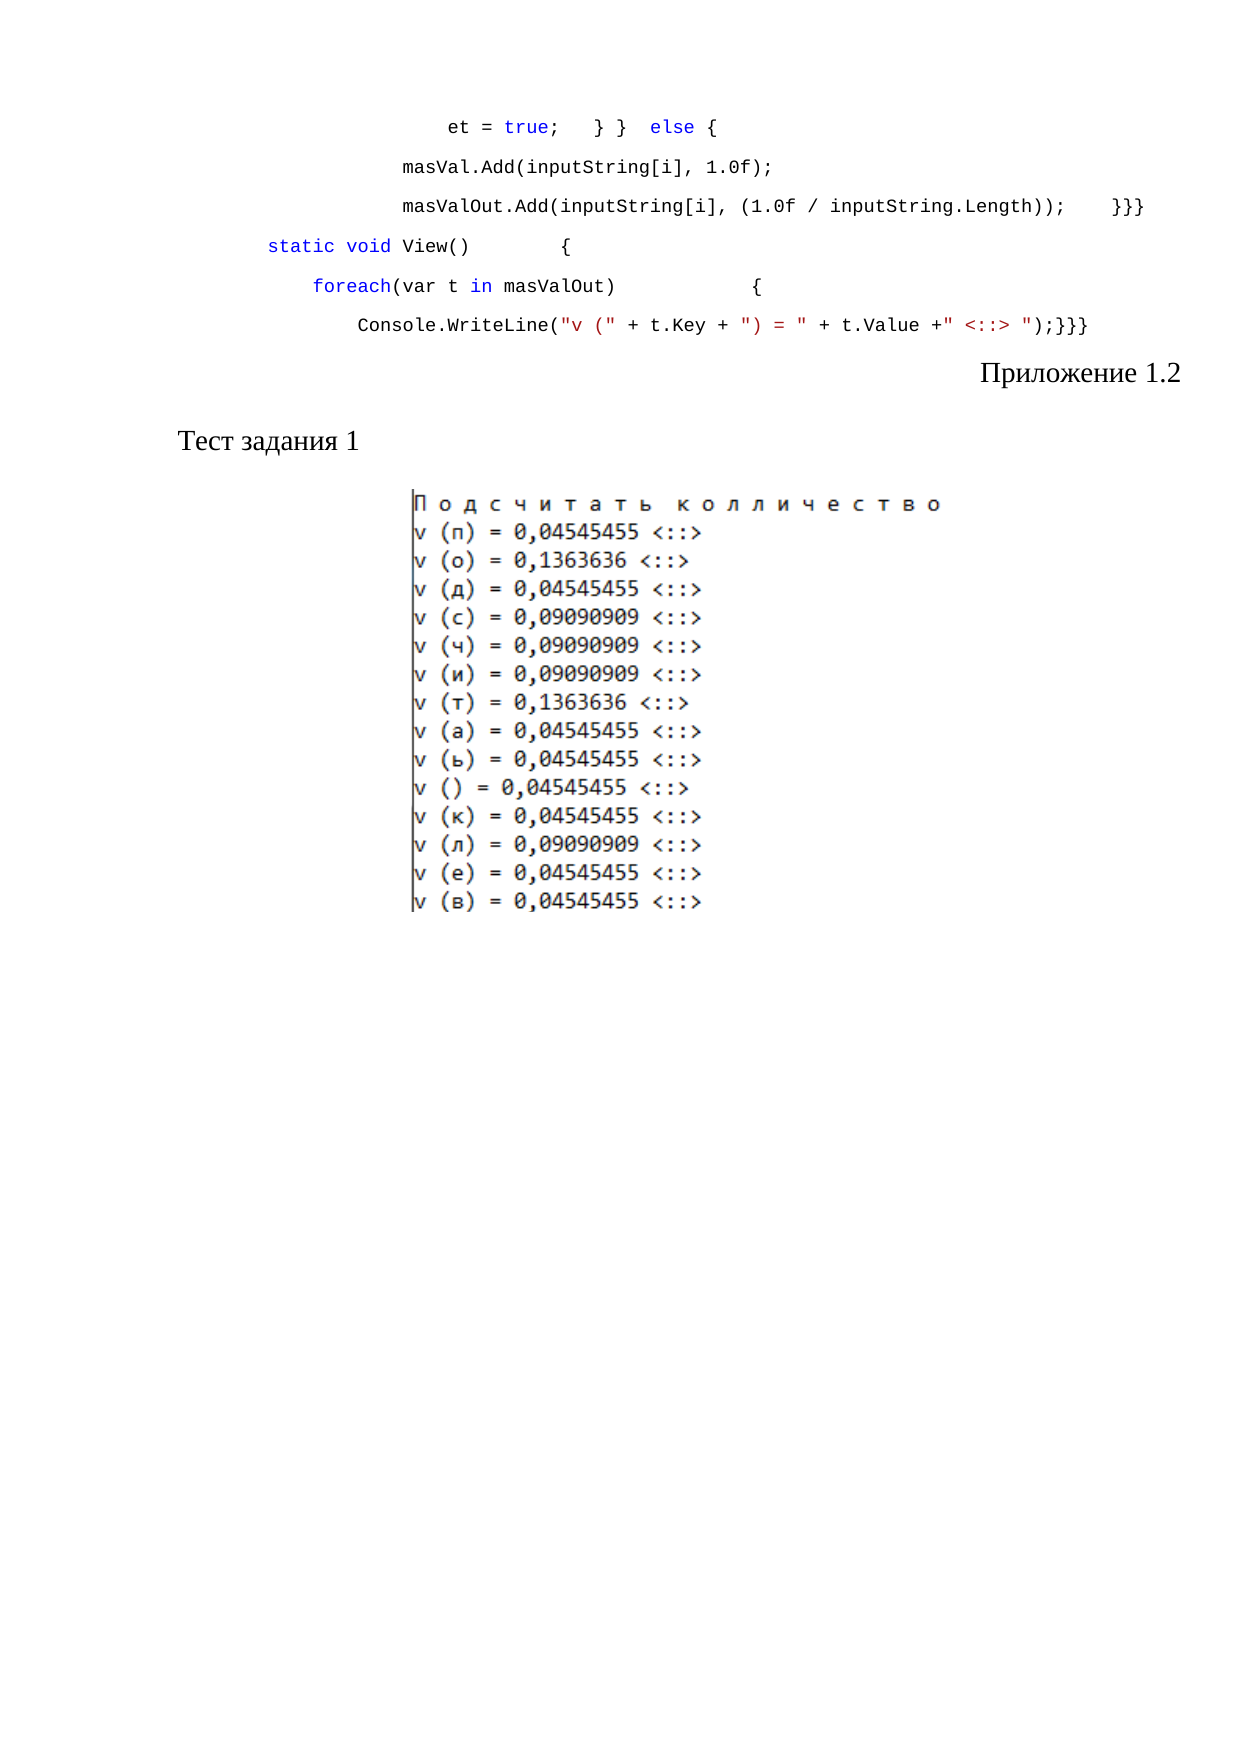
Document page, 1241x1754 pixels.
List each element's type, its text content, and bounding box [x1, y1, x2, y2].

text static void View() { [177, 237, 1181, 258]
text et = true; } } else { [177, 118, 1181, 139]
text Приложение 1.2 [177, 356, 1181, 389]
text foreach(var t in masValOut) { [177, 276, 1181, 298]
text masValOut.Add(inputString[i], (1.0f / inputString.Length)); }}} [177, 197, 1181, 218]
text masVal.Add(inputString[i], 1.0f); [177, 158, 1181, 179]
text Console.WriteLine("v (" + t.Key + ") = " + t.Value +" <::> ");}}} [177, 316, 1181, 337]
text Тест задания 1 [177, 423, 1181, 456]
